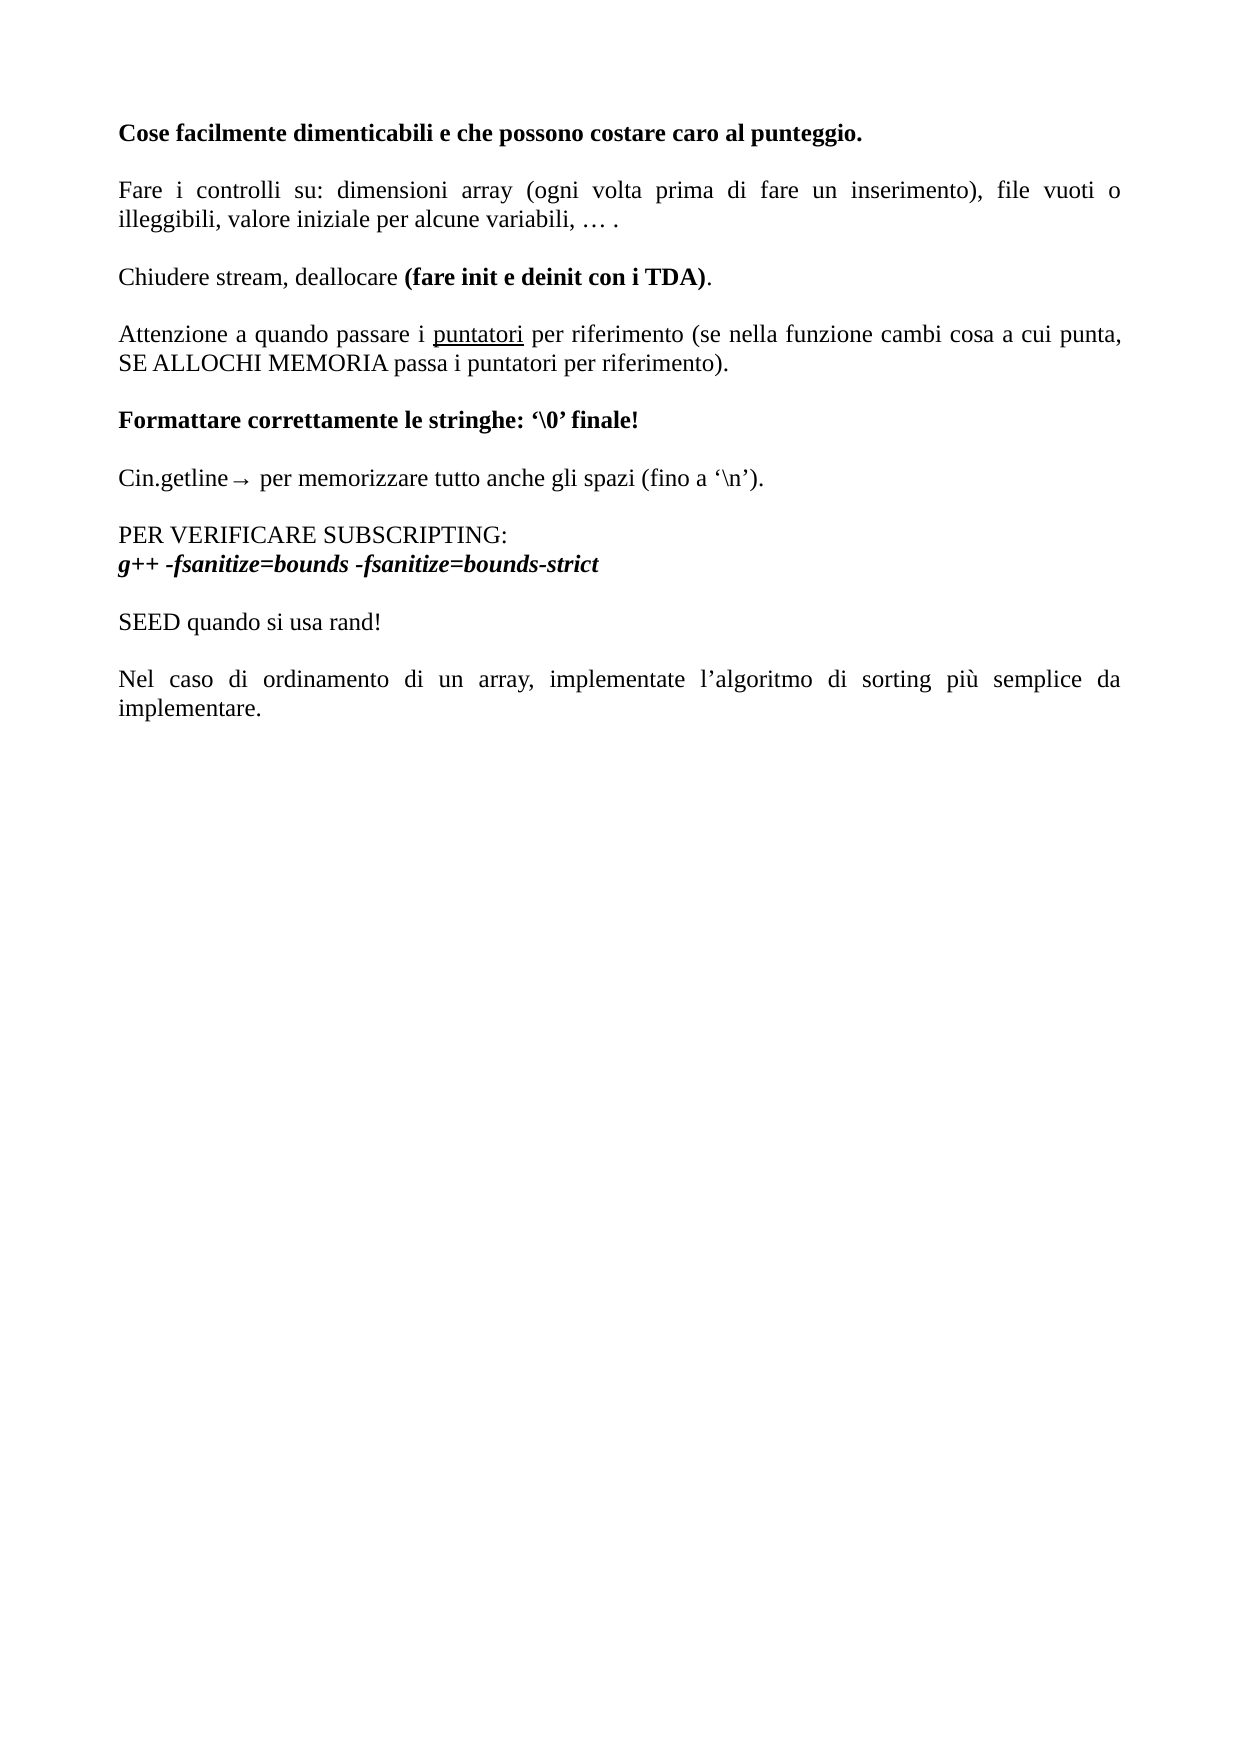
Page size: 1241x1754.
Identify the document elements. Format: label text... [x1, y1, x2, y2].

text Formattare correttamente le stringhe: ‘\0’ finale! [118, 406, 1122, 434]
text Cin.getline→ per memorizzare tutto anche gli spazi (fino a ‘\n’). [118, 463, 1122, 492]
text Fare i controlli su: dimensioni array (ogni volta prima di fare un inserimento), file vuoti o illeggibili, valore iniziale per alcune variabili, … . [118, 176, 1122, 233]
text Attenzione a quando passare i puntatori per riferimento (se nella funzione cambi cosa a cui punta, SE ALLOCHI MEMORIA passa i puntatori per riferimento). [118, 319, 1122, 377]
text PER VERIFICARE SUBSCRIPTING: [118, 521, 1122, 549]
text g++ -fsanitize=bounds -fsanitize=bounds-strict [118, 549, 1122, 578]
text Chiudere stream, deallocare (fare init e deinit con i TDA). [118, 262, 1122, 291]
text SEED quando si usa rand! [118, 607, 1122, 636]
text Nel caso di ordinamento di un array, implementate l’algoritmo di sorting più semplice da implementare. [118, 664, 1122, 722]
text Cose facilmente dimenticabili e che possono costare caro al punteggio. [118, 118, 1122, 147]
